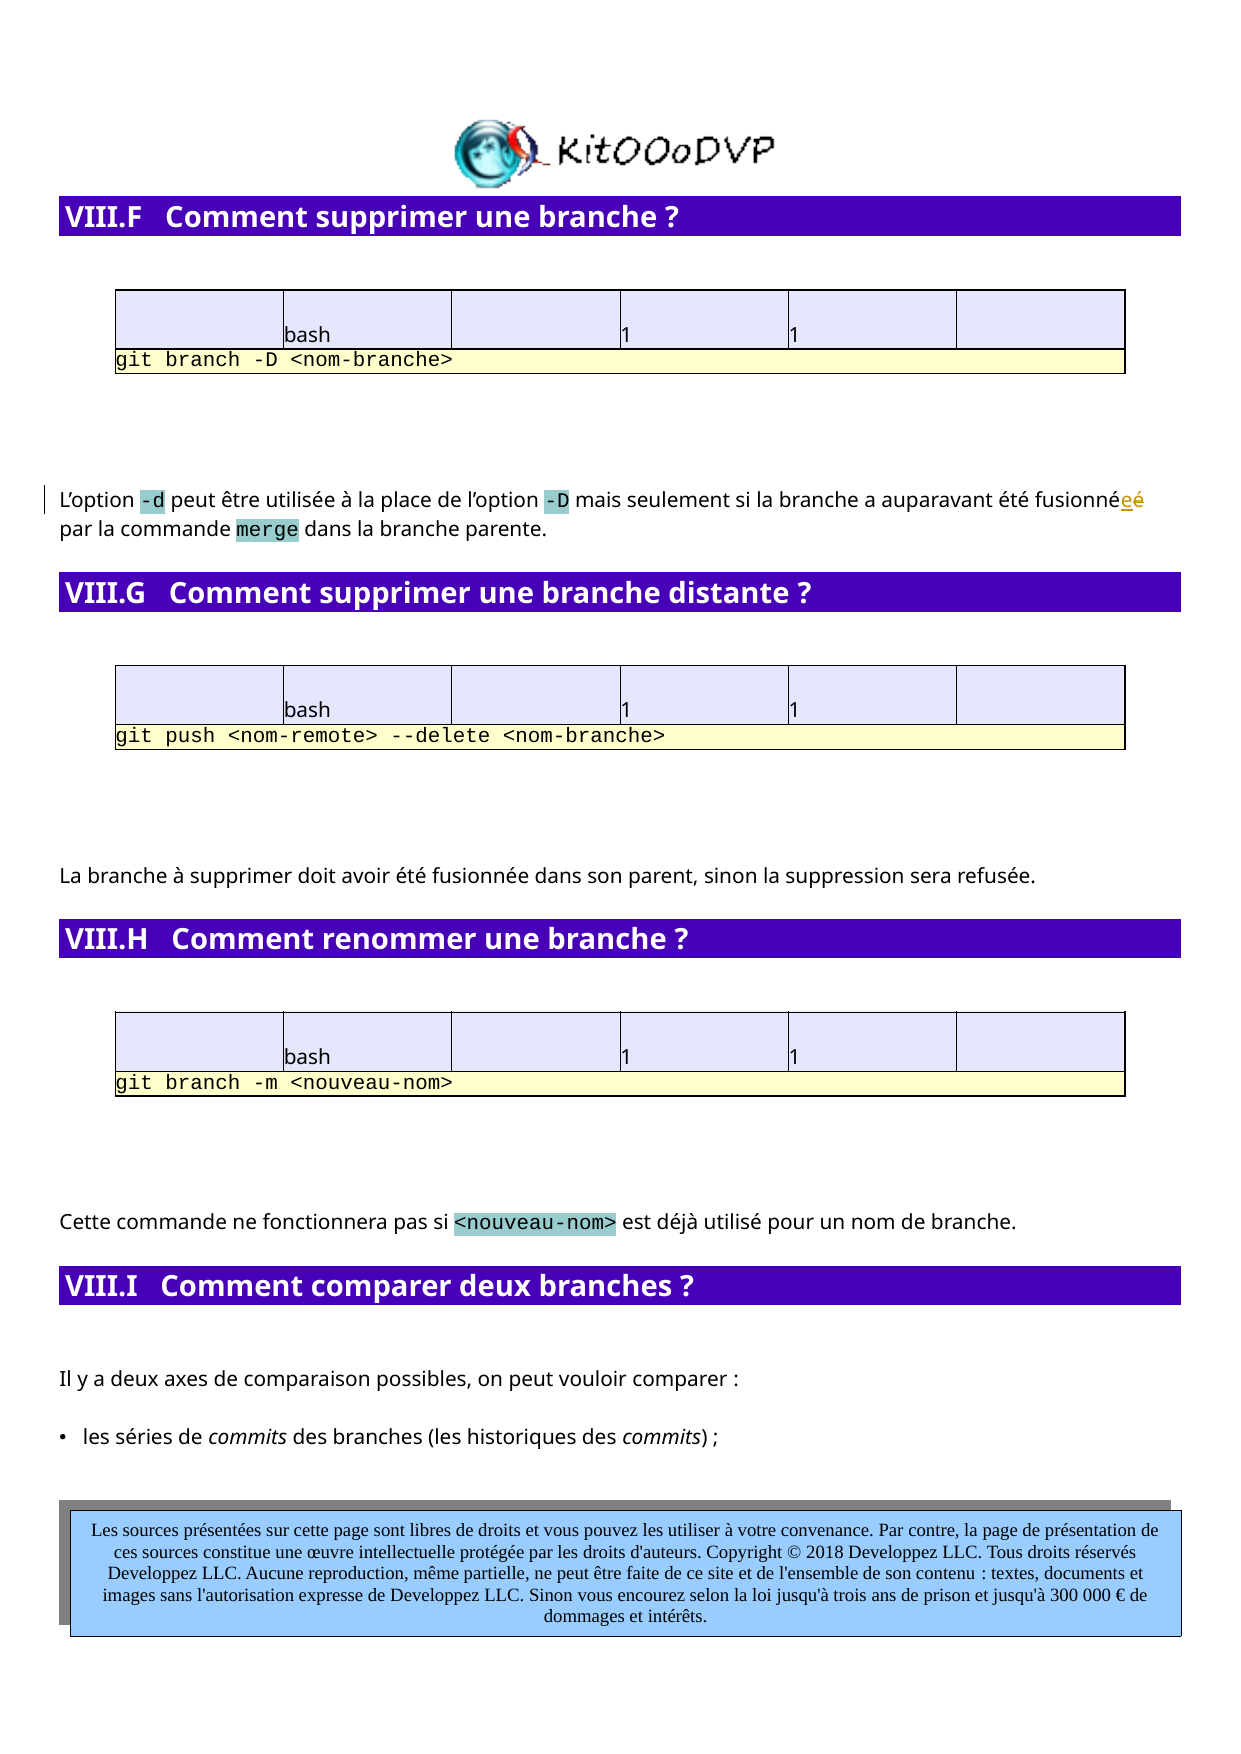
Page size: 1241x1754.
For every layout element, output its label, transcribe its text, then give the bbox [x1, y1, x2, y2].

table_header 1 [621, 666, 788, 724]
table_header [957, 291, 1124, 348]
text La branche à supprimer doit avoir été fusionnée dans son parent, sinon la suppression sera refusée. [59, 861, 1181, 889]
table_header 1 [621, 291, 788, 348]
table_header [116, 1013, 283, 1071]
table_header [452, 1013, 620, 1071]
table_header bash [284, 1013, 451, 1071]
table_header bash [284, 666, 451, 724]
table_header [957, 1013, 1124, 1071]
table_header [116, 666, 283, 724]
subtitle Comment comparer deux branches ? [59, 1266, 1181, 1305]
subtitle Comment supprimer une branche distante ? [59, 572, 1181, 612]
picture [453, 118, 781, 191]
table_header [452, 291, 620, 348]
table_header [452, 666, 620, 724]
subtitle Comment supprimer une branche ? [59, 196, 1181, 236]
table_header [116, 291, 283, 348]
table_header [957, 666, 1124, 724]
table_header 1 [621, 1013, 788, 1071]
list les séries de commits des branches (les historiques des commits) ; [59, 1422, 1181, 1451]
table_header 1 [789, 291, 956, 348]
subtitle Comment renommer une branche ? [59, 919, 1181, 958]
text L’option -d peut être utilisée à la place de l’option -D mais seulement si la branche a auparavant été fusionnée par la commande merge dans la branche parente. [59, 485, 1181, 542]
text Il y a deux axes de comparaison possibles, on peut vouloir comparer : [59, 1364, 1181, 1393]
table_header 1 [789, 666, 956, 724]
text Cette commande ne fonctionnera pas si <nouveau-nom> est déjà utilisé pour un nom de branche. [59, 1207, 1181, 1236]
table_header 1 [789, 1013, 956, 1071]
table_header bash [284, 291, 451, 348]
